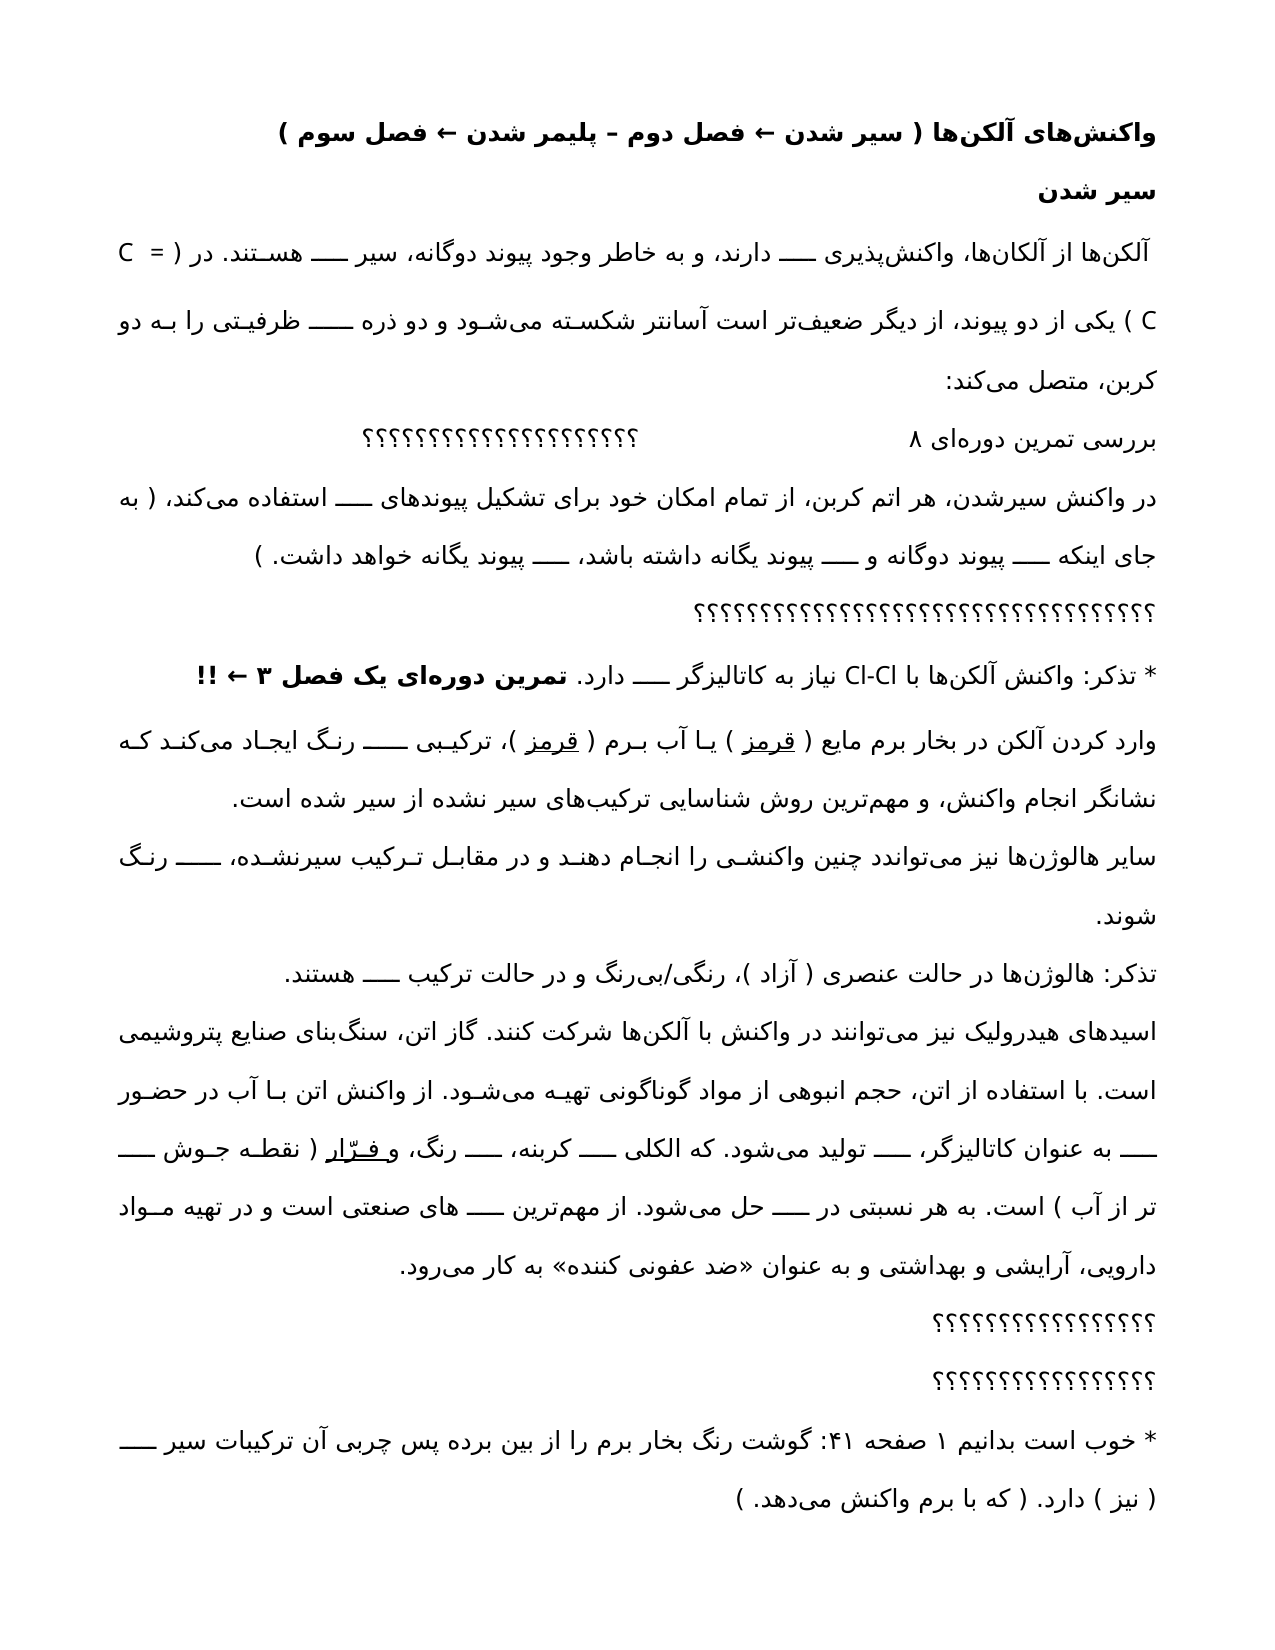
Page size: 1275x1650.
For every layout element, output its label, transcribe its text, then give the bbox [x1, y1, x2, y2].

text آلکن‌ها از آلکان‌ها، واکنش‌پذیری ـــــ دارند، و به خاطر وجود پیوند دوگانه، سیر ـــــ هستند. در ( C = C ) یکی از دو پیوند، از دیگر ضعیف‌تر است آسانتر شکسته می‌شود و دو ذره ـــــ ظرفیتی را به دو کربن، متصل می‌کند: [118, 235, 1157, 395]
text ؟؟؟؟؟؟؟؟؟؟؟؟؟؟؟؟؟؟؟؟؟؟؟؟؟؟؟؟؟؟؟؟؟؟؟ [118, 599, 1157, 629]
text وارد کردن آلکن در بخار برم مایع ( قرمز ) یا آب برم ( قرمز )، ترکیبی ـــــ رنگ ایجاد می‌کند که نشانگر انجام واکنش، و مهم‌ترین روش شناسایی ترکیب‌های سیر نشده از سیر شده است. [118, 726, 1157, 813]
text بررسی تمرین دوره‌ای ۸ ؟؟؟؟؟؟؟؟؟؟؟؟؟؟؟؟؟؟؟؟؟ [118, 424, 1157, 454]
text * خوب است بدانیم ۱ صفحه ۴۱: گوشت رنگ بخار برم را از بین برده پس چربی آن ترکیبات سیر ـــــ ( نیز ) دارد. ( که با برم واکنش می‌دهد. ) [118, 1426, 1157, 1513]
text ؟؟؟؟؟؟؟؟؟؟؟؟؟؟؟؟؟ [118, 1309, 1157, 1338]
text اسید‌های هیدرولیک نیز می‌توانند در واکنش با آلکن‌ها شرکت کنند. گاز اتن، سنگ‌بنای صنایع پتروشیمی است. با استفاده از اتن، حجم انبوهی از مواد گوناگونی تهیه می‌شود. از واکنش اتن با آب در حضور ـــــ به عنوان کاتالیز‌گر، ـــــ تولید می‌شود. که الکلی ـــــ کربنه، ـــــ رنگ، و فرّار ( نقطه جوش ـــــ تر از آب ) است. به هر نسبتی در ـــــ حل می‌شود. از مهم‌ترین ـــــ های صنعتی است و در تهیه مواد دارویی، آرایشی و بهداشتی و به عنوان «ضد عفونی کننده» به کار می‌رود. [118, 1018, 1157, 1280]
text ؟؟؟؟؟؟؟؟؟؟؟؟؟؟؟؟؟ [118, 1368, 1157, 1397]
text سایر هالوژن‌ها نیز می‌تواندد چنین واکنشی را انجام دهند و در مقابل ترکیب سیر‌نشده، ـــــ رنگ شوند. [118, 843, 1157, 930]
text * تذکر: واکنش آلکن‌ها با Cl-Cl نیاز به کاتالیزگر ـــــ دارد. تمرین دوره‌ای یک فصل ۳ ← !! [118, 658, 1157, 692]
text تذکر: هالوژن‌ها در حالت عنصری ( آزاد )، رنگی/بی‌رنگ و در حالت ترکیب ـــــ هستند. [118, 959, 1157, 988]
text در واکنش سیر‌شدن، هر اتم کربن، از تمام امکان خود برای تشکیل پیوند‌های ـــــ استفاده می‌کند، ( به جای اینکه ـــــ پیوند دوگانه و ـــــ پیوند یگانه داشته باشد، ـــــ پیوند یگانه خواهد داشت. ) [118, 483, 1157, 570]
text واکنش‌های آلکن‌ها ( سیر شدن ← فصل دوم – پلیمر شدن ← فصل سوم ) [118, 118, 1157, 147]
text سیر شدن [118, 176, 1157, 206]
